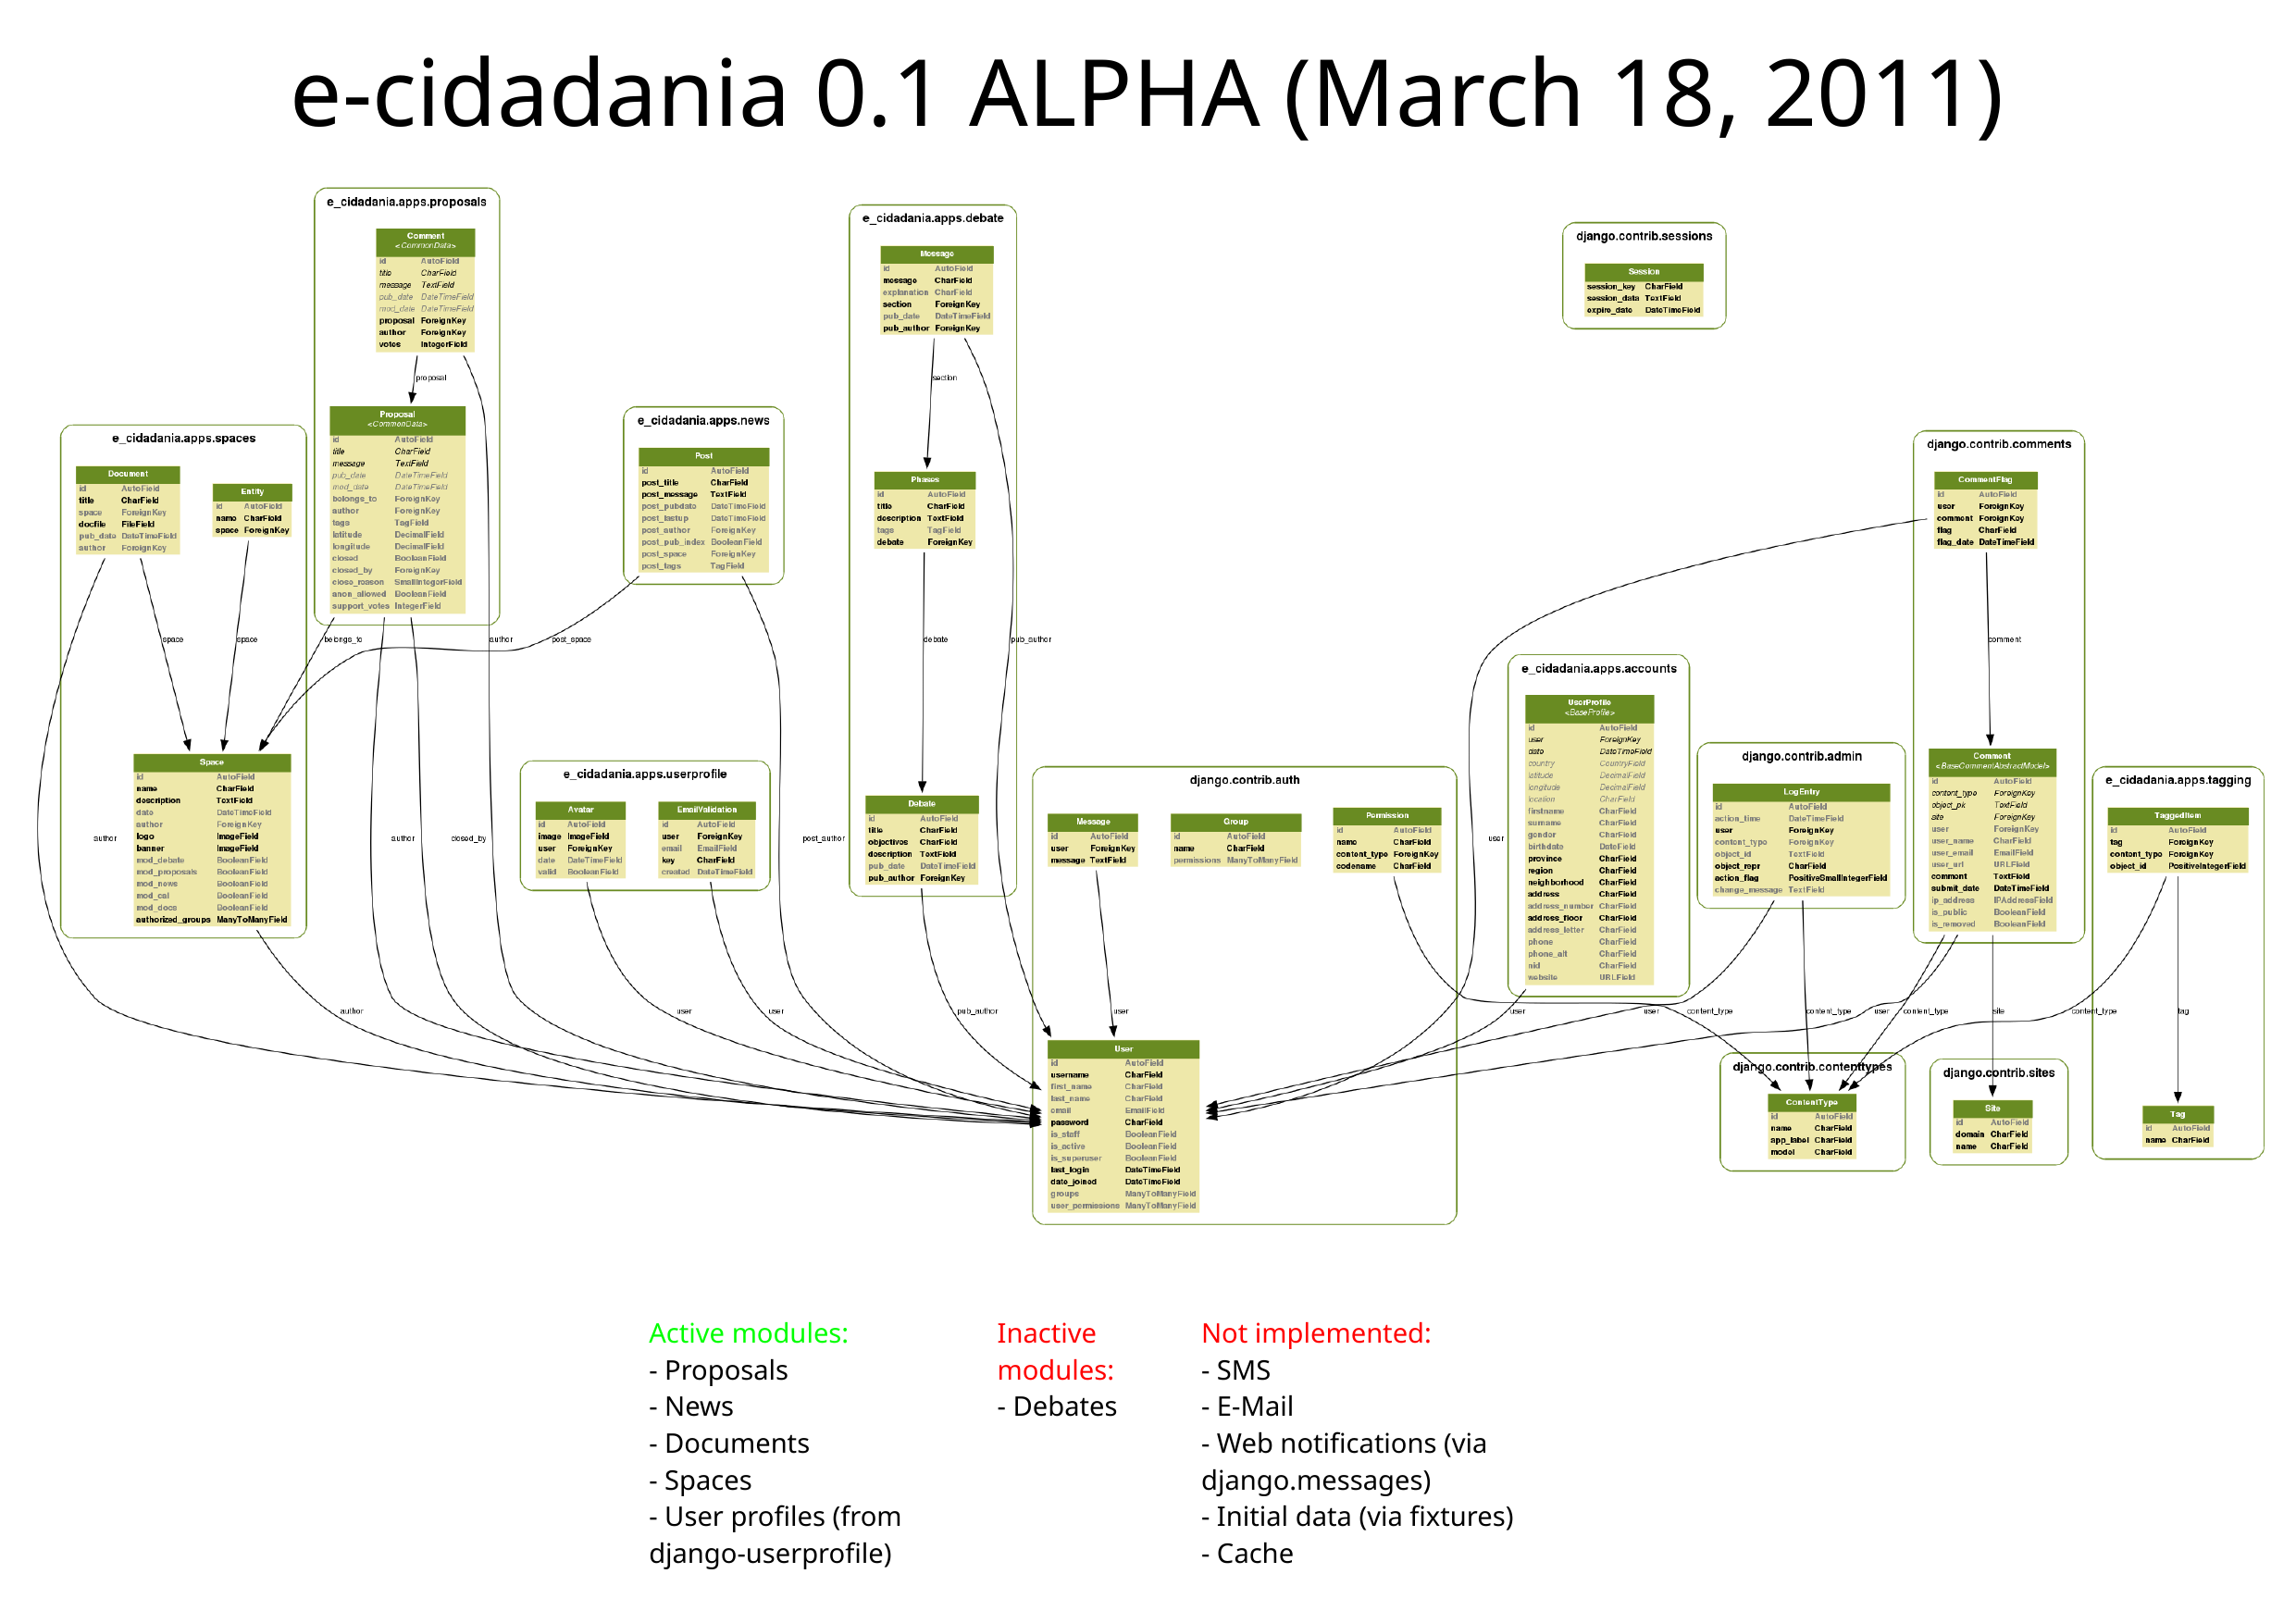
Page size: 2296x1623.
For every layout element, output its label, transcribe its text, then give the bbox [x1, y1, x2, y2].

table_header Active modules: - Proposals - News - Documents - Spaces - User profiles (from django-userprofile) [643, 1309, 992, 1577]
table_header Not implemented: - SMS - E-Mail - Web notifications (via django.messages) - Initial data (via fixtures) - Cache [1196, 1309, 1569, 1577]
text e-cidadania 0.1 ALPHA (March 18, 2011) [27, 27, 2268, 154]
table_header Inactive modules: - Debates [992, 1309, 1196, 1577]
picture [34, 176, 2276, 1236]
